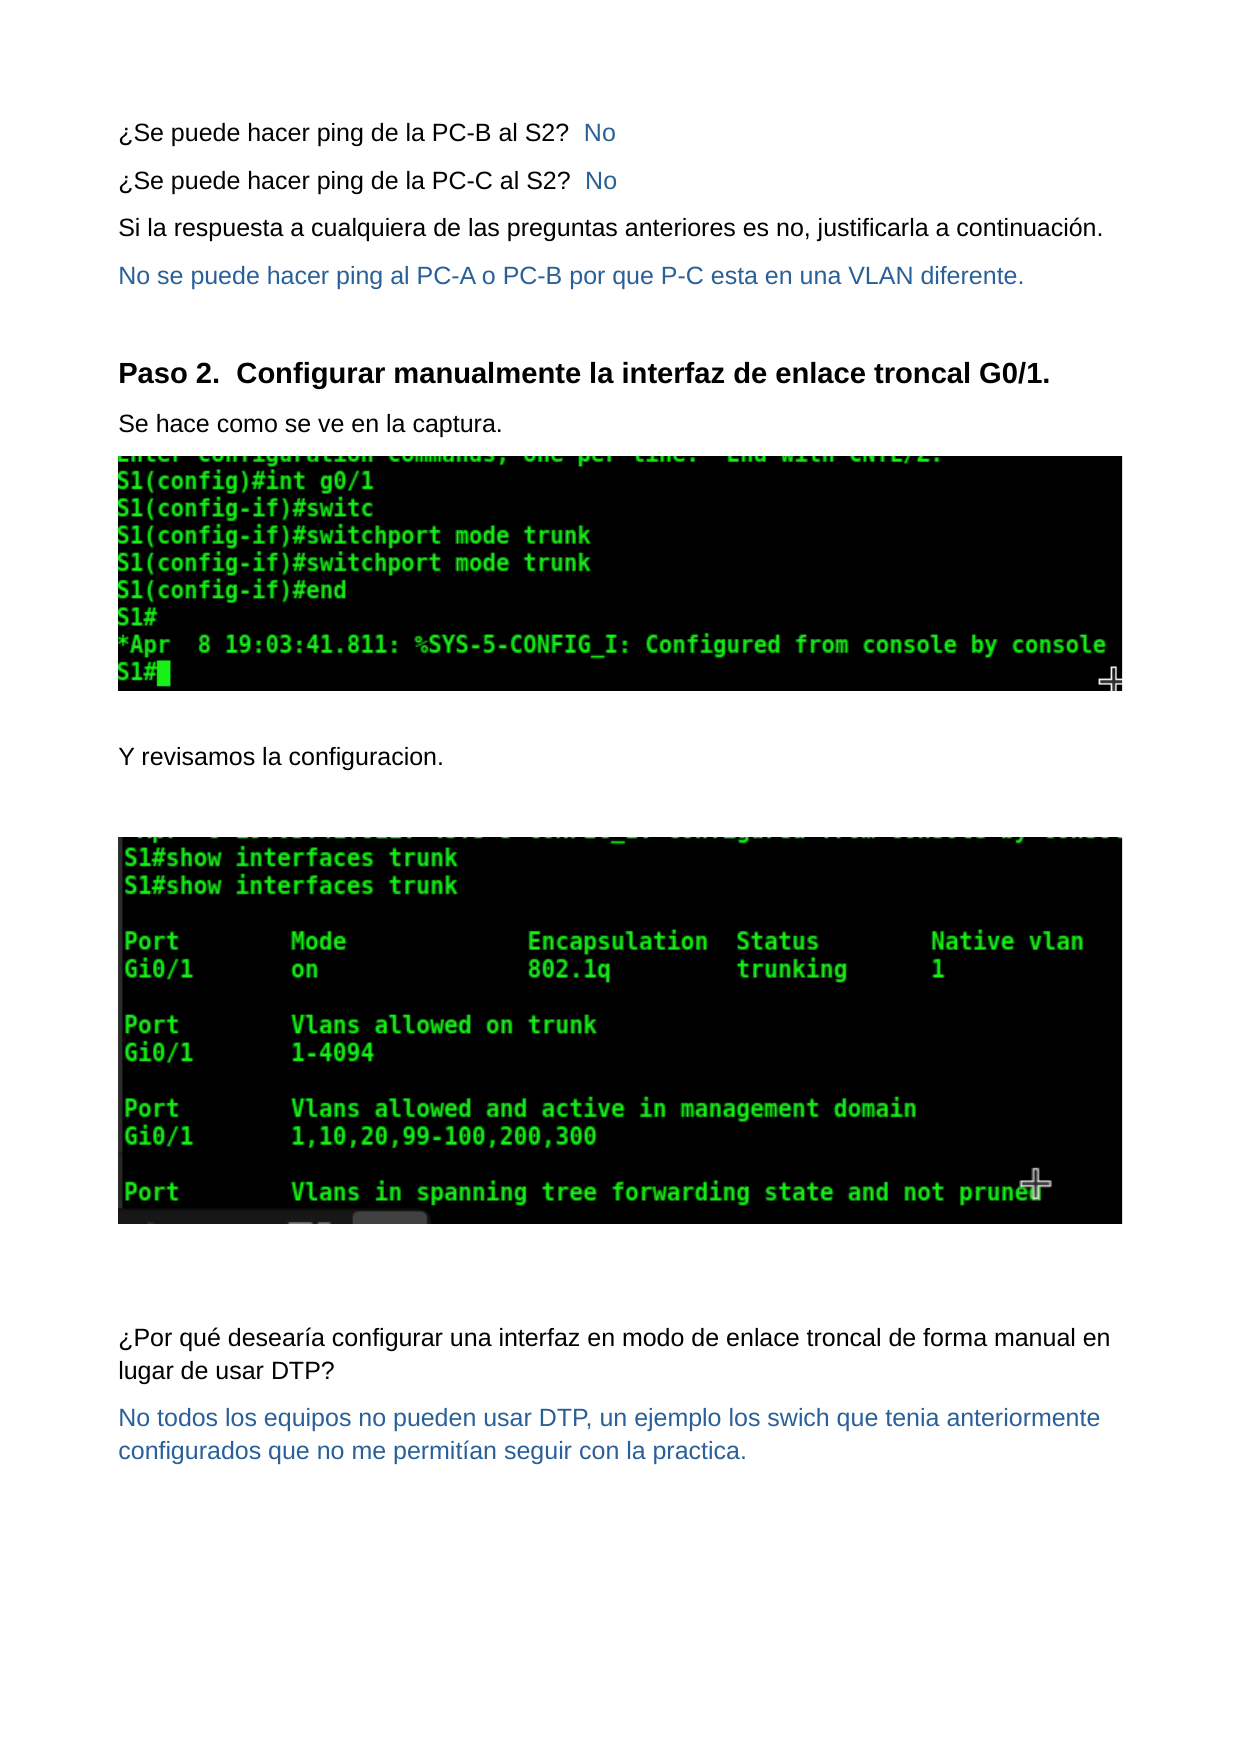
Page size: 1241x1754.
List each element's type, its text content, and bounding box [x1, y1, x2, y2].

text Se hace como se ve en la captura. [118, 409, 1122, 438]
text Y revisamos la configuracion. [118, 742, 1122, 771]
picture [118, 456, 1123, 691]
text Si la respuesta a cualquiera de las preguntas anteriores es no, justificarla a continuación. [118, 213, 1122, 242]
picture [118, 837, 1123, 1224]
text ¿Se puede hacer ping de la PC-B al S2? No [118, 118, 1122, 147]
text Paso 2. Configurar manualmente la interfaz de enlace troncal G0/1. [118, 356, 1122, 390]
text ¿Por qué desearía configurar una interfaz en modo de enlace troncal de forma manual en lugar de usar DTP? [118, 1323, 1122, 1384]
text No se puede hacer ping al PC-A o PC-B por que P-C esta en una VLAN diferente. [118, 261, 1122, 290]
text ¿Se puede hacer ping de la PC-C al S2? No [118, 166, 1122, 194]
text No todos los equipos no pueden usar DTP, un ejemplo los swich que tenia anteriormente configurados que no me permitían seguir con la practica. [118, 1403, 1122, 1465]
